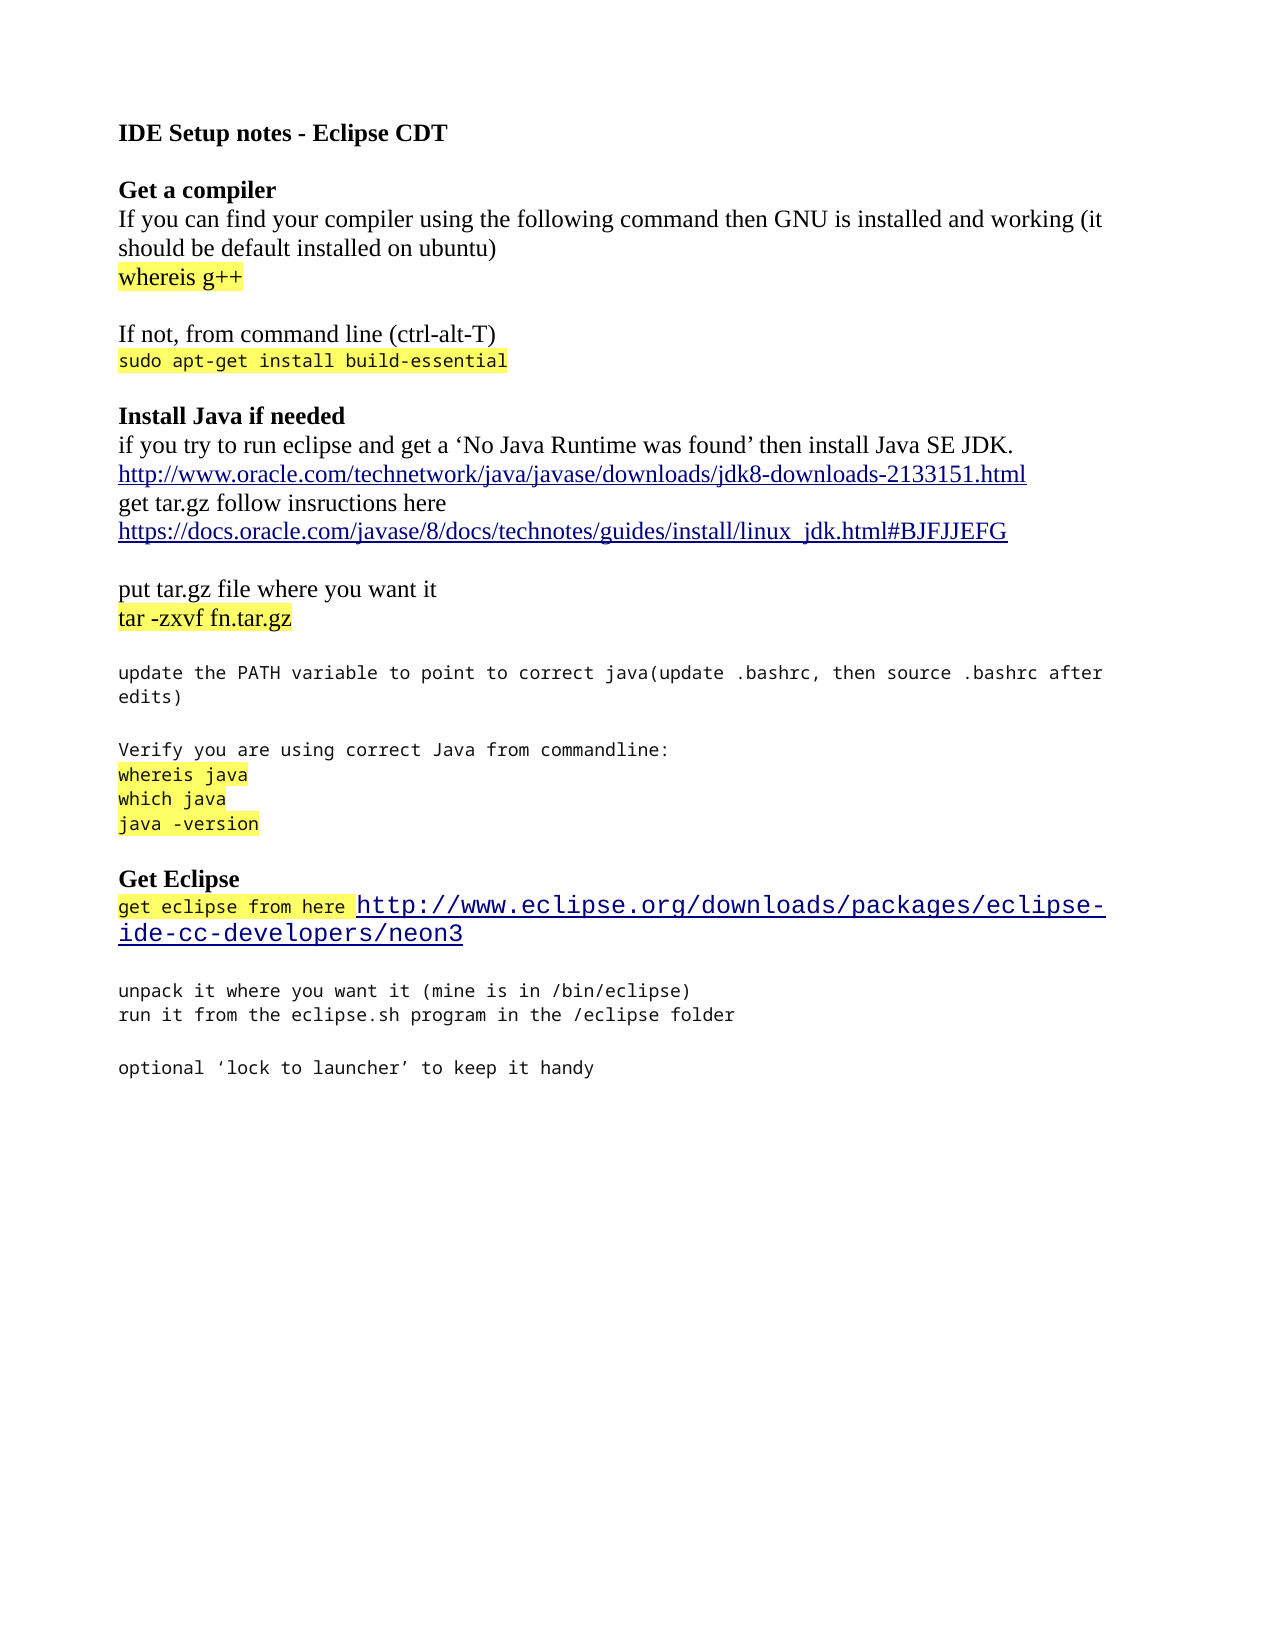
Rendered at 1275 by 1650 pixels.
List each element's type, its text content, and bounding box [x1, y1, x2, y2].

text run it from the eclipse.sh program in the /eclipse folder [118, 1002, 1157, 1027]
text optional ‘lock to launcher’ to keep it handy [118, 1055, 1157, 1080]
text if you try to run eclipse and get a ‘No Java Runtime was found’ then install Java SE JDK. [118, 430, 1157, 459]
text Get a compiler [118, 176, 1157, 204]
text Get Eclipse [118, 864, 1157, 893]
text update the PATH variable to point to correct java(update .bashrc, then source .bashrc after edits) [118, 660, 1157, 709]
text whereis g++ [118, 262, 1157, 291]
text tar -zxvf fn.tar.gz [118, 603, 1157, 631]
text whereis java [118, 762, 1157, 786]
text If you can find your compiler using the following command then GNU is installed and working (it should be default installed on ubuntu) [118, 204, 1157, 262]
text sudo apt-get install build-essential [118, 348, 1157, 373]
text get tar.gz follow insructions here https://docs.oracle.com/javase/8/docs/technotes/guides/install/linux_jdk.html#BJFJJEFG [118, 488, 1157, 545]
text java -version [118, 811, 1157, 836]
text http://www.oracle.com/technetwork/java/javase/downloads/jdk8-downloads-2133151.html [118, 459, 1157, 488]
text Install Java if needed [118, 401, 1157, 430]
text get eclipse from here http://www.eclipse.org/downloads/packages/eclipse-ide-cc-developers/neon3 [118, 893, 1157, 949]
text unpack it where you want it (mine is in /bin/eclipse) [118, 978, 1157, 1002]
text which java [118, 786, 1157, 811]
text put tar.gz file where you want it [118, 574, 1157, 603]
text IDE Setup notes - Eclipse CDT [118, 118, 1157, 147]
text Verify you are using correct Java from commandline: [118, 737, 1157, 762]
text If not, from command line (ctrl-alt-T) [118, 319, 1157, 348]
